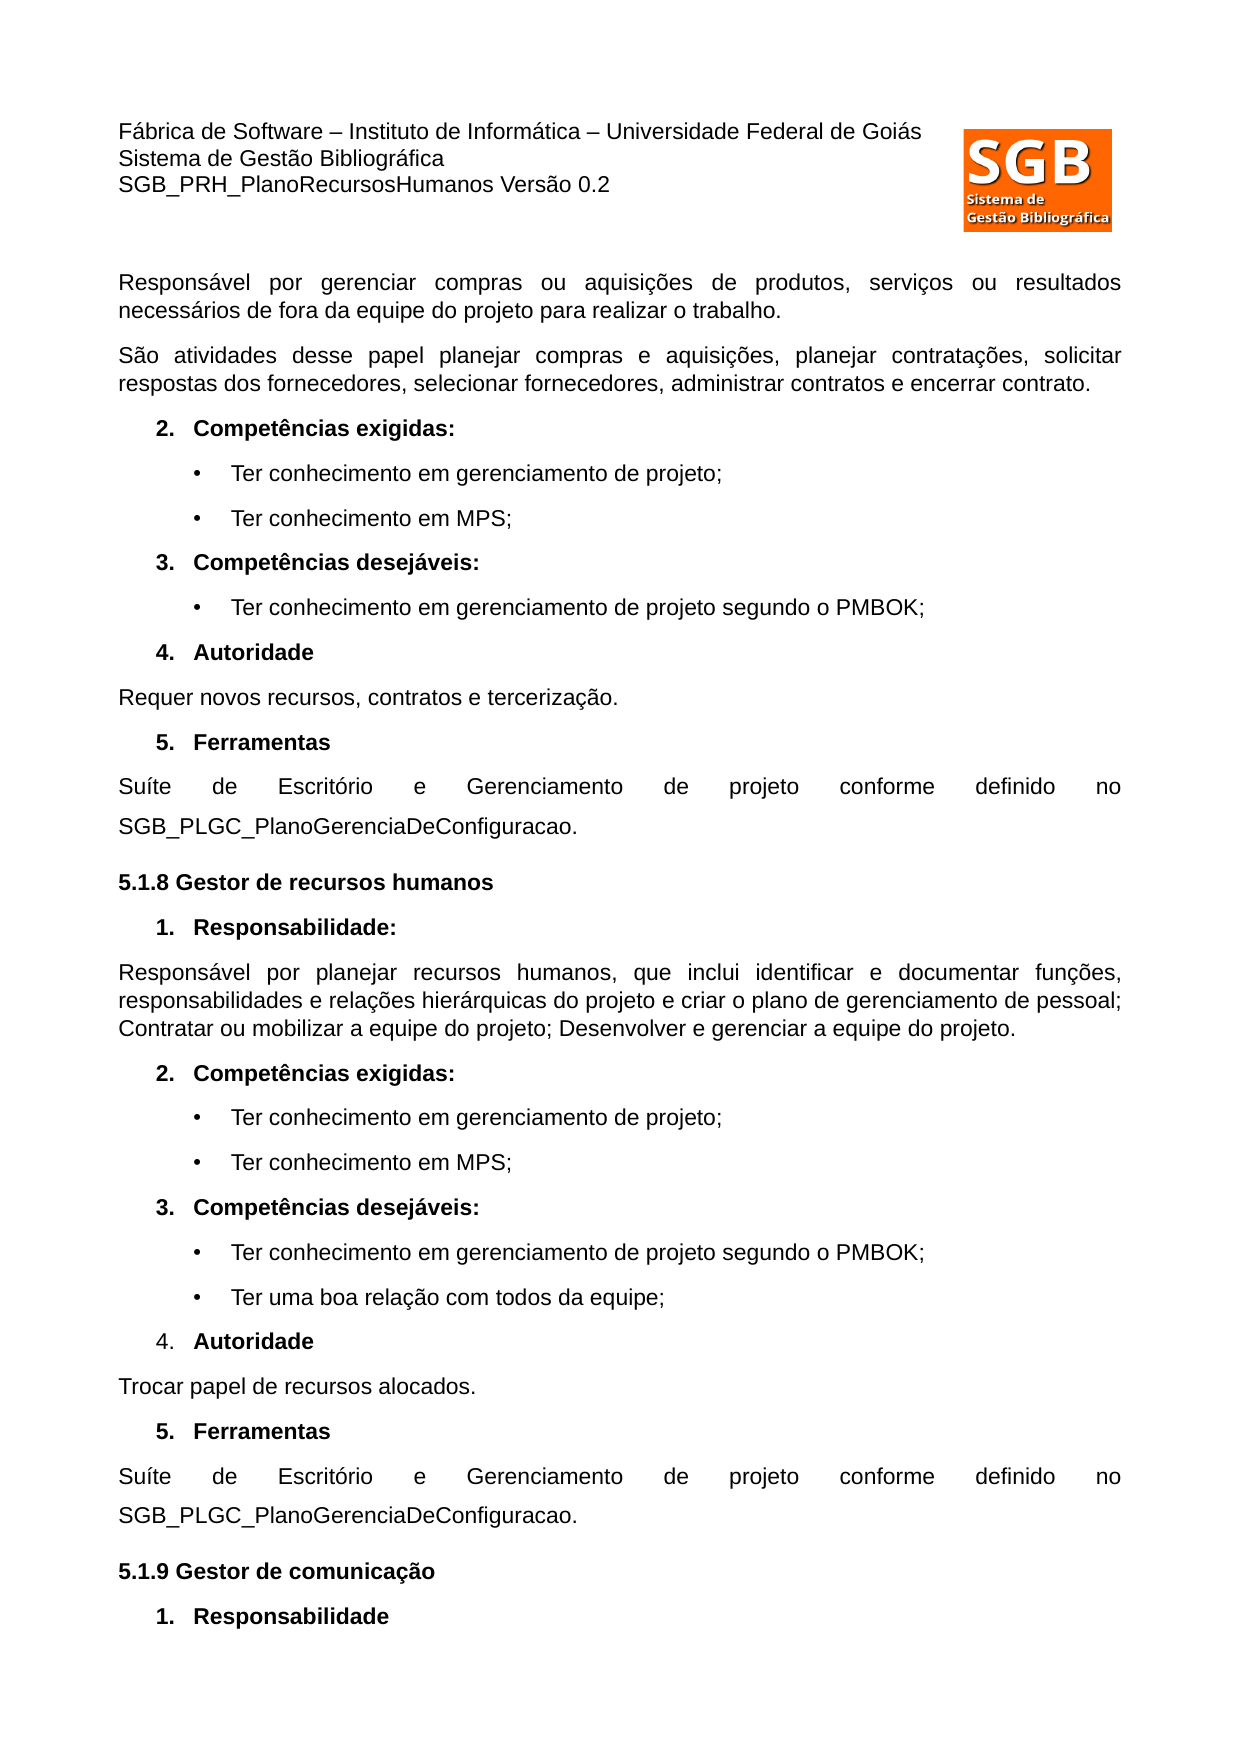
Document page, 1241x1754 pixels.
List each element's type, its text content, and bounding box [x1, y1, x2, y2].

list Responsabilidade [156, 1603, 1122, 1629]
list Responsabilidade: [156, 914, 1122, 940]
text Responsável por planejar recursos humanos, que inclui identificar e documentar funções, responsabilidades e relações hierárquicas do projeto e criar o plano de gerenciamento de pessoal; Contratar ou mobilizar a equipe do projeto; Desenvolver e gerenciar a equipe do projeto. [118, 958, 1122, 1041]
list Ter conhecimento em MPS; [193, 1149, 1122, 1176]
text Suíte de Escritório e Gerenciamento de projeto conforme definido no SGB_PLGC_PlanoGerenciaDeConfiguracao. [118, 1463, 1122, 1528]
text 5.1.9 Gestor de comunicação [118, 1558, 1122, 1585]
text São atividades desse papel planejar compras e aquisições, planejar contratações, solicitar respostas dos fornecedores, selecionar fornecedores, administrar contratos e encerrar contrato. [118, 342, 1122, 397]
picture [963, 129, 1112, 232]
list Autoridade [156, 1328, 1122, 1355]
list Competências desejáveis: [156, 1194, 1122, 1220]
list Ferramentas [156, 1418, 1122, 1444]
list Ferramentas [156, 728, 1122, 755]
list Ter conhecimento em gerenciamento de projeto segundo o PMBOK; [193, 594, 1122, 621]
list Ter conhecimento em gerenciamento de projeto; [193, 460, 1122, 486]
list Competências exigidas: [156, 415, 1122, 441]
list Ter conhecimento em gerenciamento de projeto; [193, 1104, 1122, 1131]
text Responsável por gerenciar compras ou aquisições de produtos, serviços ou resultados necessários de fora da equipe do projeto para realizar o trabalho. [118, 269, 1122, 324]
list Competências exigidas: [156, 1059, 1122, 1086]
list Competências desejáveis: [156, 549, 1122, 576]
list Autoridade [156, 639, 1122, 665]
text 5.1.8 Gestor de recursos humanos [118, 869, 1122, 895]
text Requer novos recursos, contratos e tercerização. [118, 684, 1122, 710]
text Suíte de Escritório e Gerenciamento de projeto conforme definido no SGB_PLGC_PlanoGerenciaDeConfiguracao. [118, 773, 1122, 839]
text Trocar papel de recursos alocados. [118, 1373, 1122, 1399]
list Ter conhecimento em MPS; [193, 504, 1122, 531]
list Ter uma boa relação com todos da equipe; [193, 1283, 1122, 1310]
list Ter conhecimento em gerenciamento de projeto segundo o PMBOK; [193, 1239, 1122, 1265]
